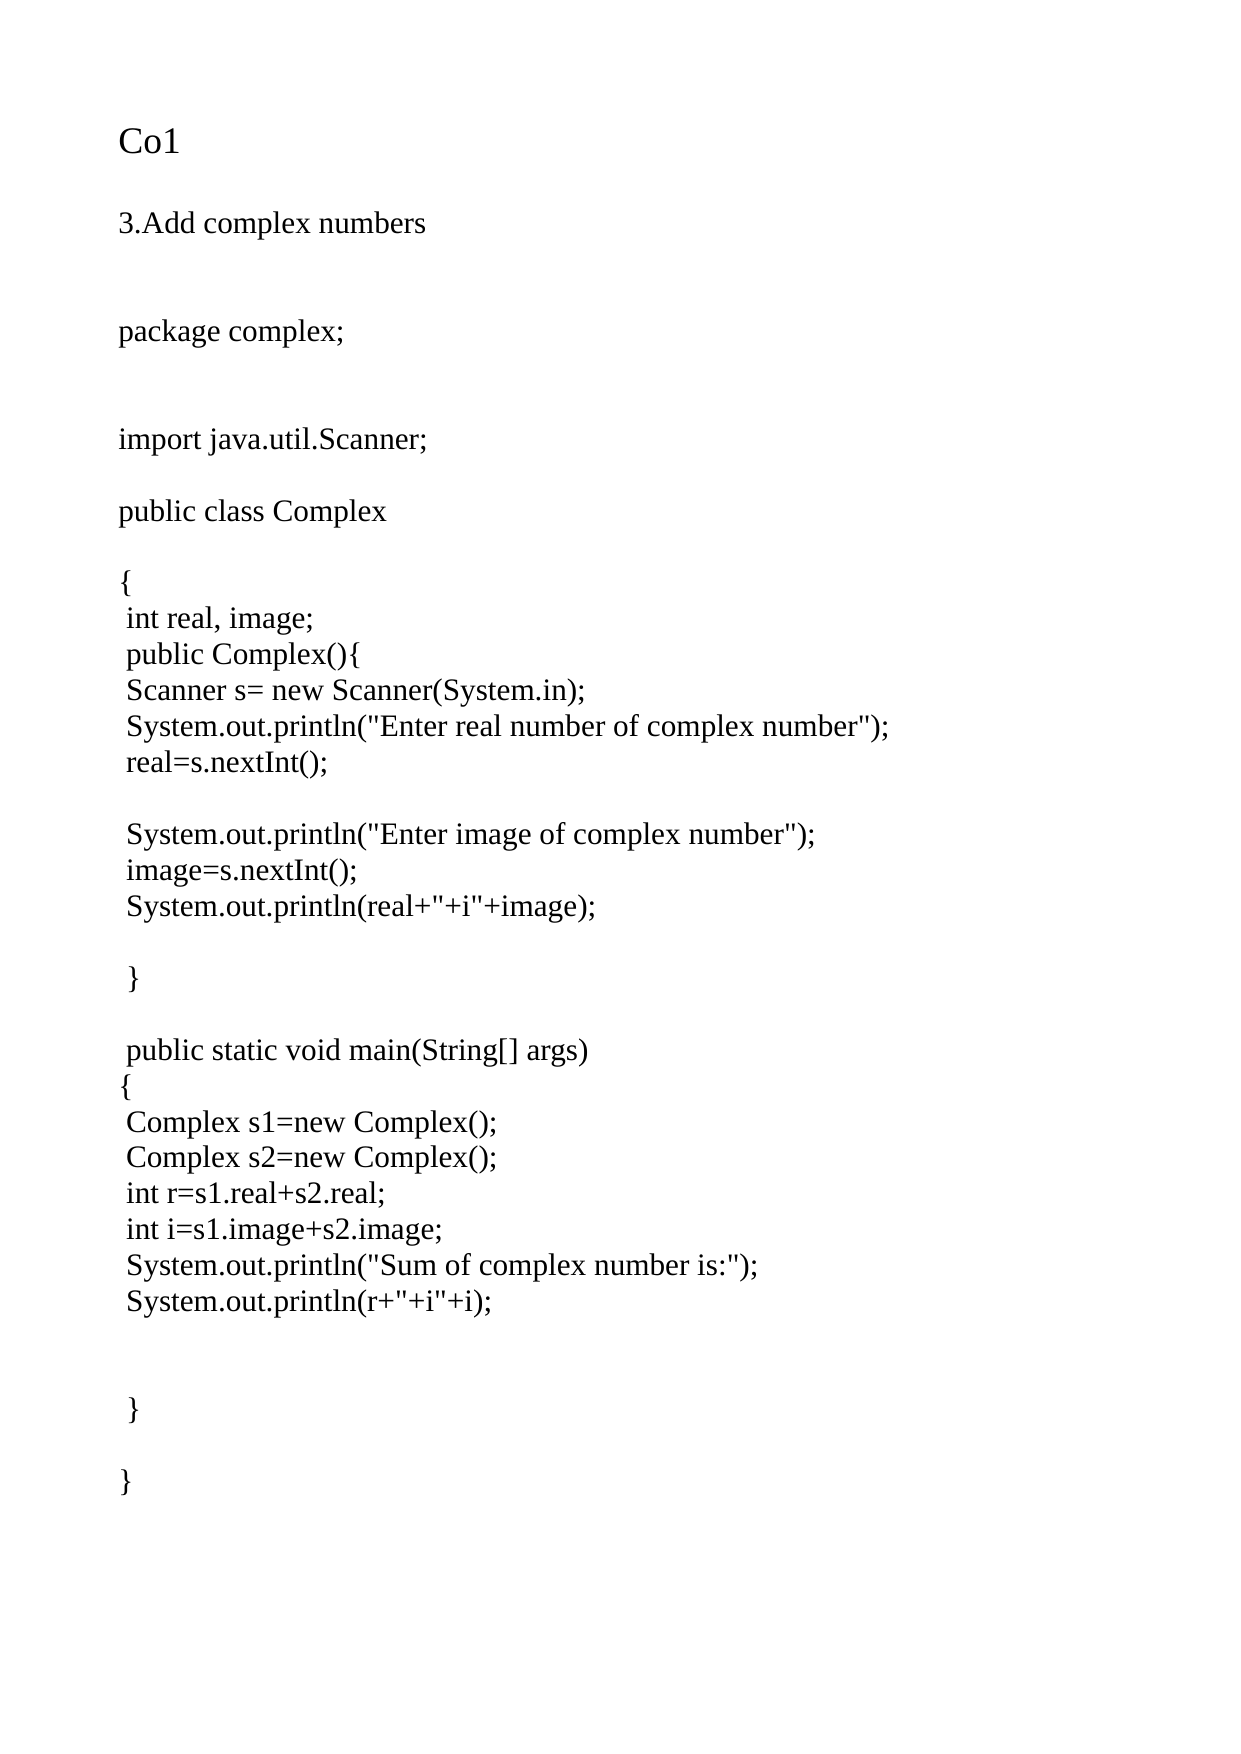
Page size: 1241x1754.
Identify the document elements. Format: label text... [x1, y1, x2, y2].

text public static void main(String[] args) [118, 1031, 1122, 1067]
text System.out.println(r+"+i"+i); [118, 1282, 1122, 1318]
text image=s.nextInt(); [118, 851, 1122, 887]
text 3.Add complex numbers [118, 204, 1122, 240]
text } [118, 959, 1122, 995]
text System.out.println("Sum of complex number is:"); [118, 1247, 1122, 1282]
text Co1 [118, 118, 1122, 161]
text int i=s1.image+s2.image; [118, 1211, 1122, 1247]
text System.out.println(real+"+i"+image); [118, 887, 1122, 923]
text public class Complex [118, 492, 1122, 528]
text System.out.println("Enter real number of complex number"); [118, 707, 1122, 743]
text public Complex(){ [118, 636, 1122, 672]
text } [118, 1462, 1122, 1498]
text { [118, 564, 1122, 600]
text package complex; [118, 312, 1122, 348]
text int real, image; [118, 600, 1122, 636]
text real=s.nextInt(); [118, 743, 1122, 779]
text import java.util.Scanner; [118, 420, 1122, 456]
text System.out.println("Enter image of complex number"); [118, 815, 1122, 851]
text { [118, 1067, 1122, 1103]
text Scanner s= new Scanner(System.in); [118, 672, 1122, 707]
text Complex s1=new Complex(); [118, 1103, 1122, 1139]
text } [118, 1390, 1122, 1426]
text Complex s2=new Complex(); [118, 1139, 1122, 1175]
text int r=s1.real+s2.real; [118, 1175, 1122, 1211]
